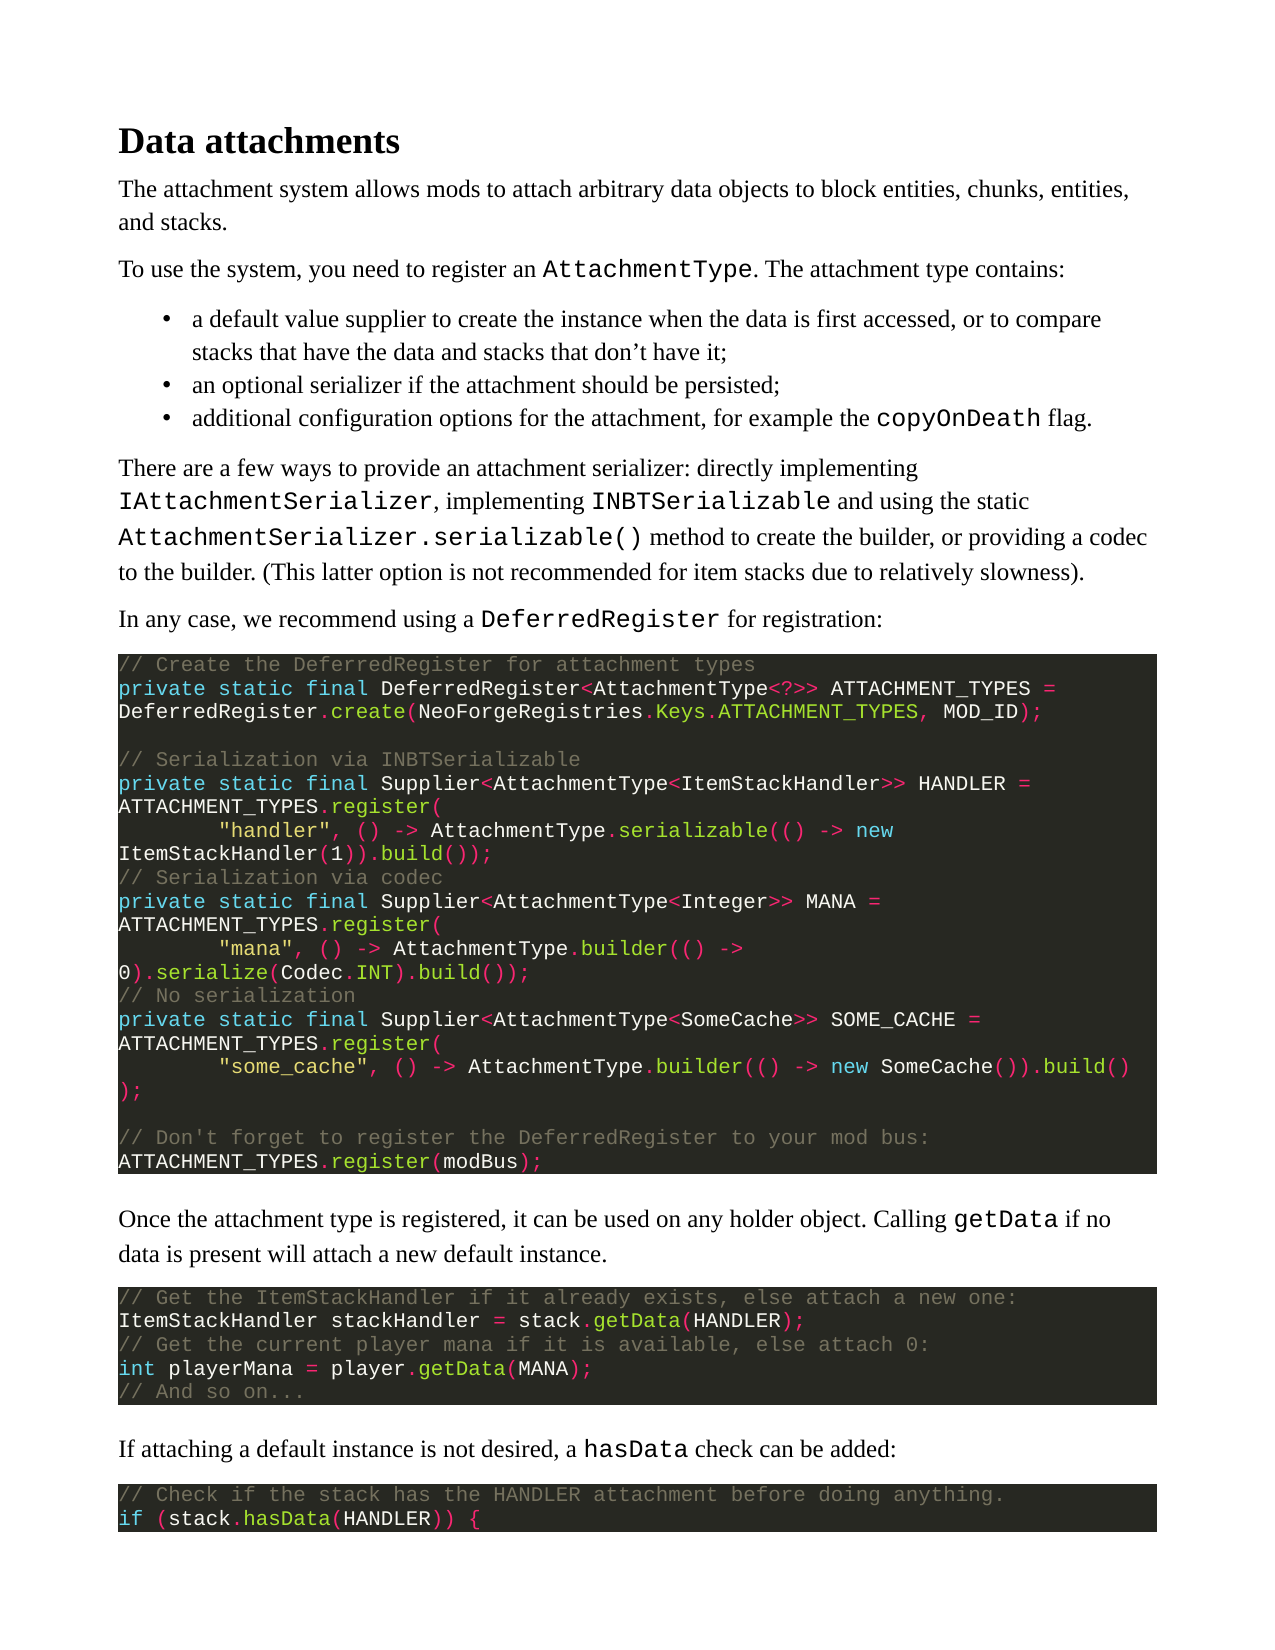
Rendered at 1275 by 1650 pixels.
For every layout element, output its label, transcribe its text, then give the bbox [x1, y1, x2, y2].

text int playerMana = player.getData(MANA); [118, 1358, 1157, 1381]
text "mana", () -> AttachmentType.builder(() -> 0).serialize(Codec.INT).build()); [118, 938, 1157, 985]
text // Serialization via codec [118, 867, 1157, 891]
text // Get the current player mana if it is available, else attach 0: [118, 1334, 1157, 1358]
text The attachment system allows mods to attach arbitrary data objects to block entities, chunks, entities, and stacks. [118, 174, 1157, 236]
text private static final Supplier<AttachmentType<SomeCache>> SOME_CACHE = ATTACHMENT_TYPES.register( [118, 1009, 1157, 1056]
text private static final Supplier<AttachmentType<ItemStackHandler>> HANDLER = ATTACHMENT_TYPES.register( [118, 772, 1157, 820]
list an optional serializer if the attachment should be persisted; [162, 370, 1157, 399]
text private static final Supplier<AttachmentType<Integer>> MANA = ATTACHMENT_TYPES.register( [118, 891, 1157, 938]
text ItemStackHandler stackHandler = stack.getData(HANDLER); [118, 1310, 1157, 1334]
list a default value supplier to create the instance when the data is first accessed, or to compare stacks that have the data and stacks that don’t have it; [162, 304, 1157, 366]
text "handler", () -> AttachmentType.serializable(() -> new ItemStackHandler(1)).build()); [118, 820, 1157, 867]
text if (stack.hasData(HANDLER)) { [118, 1508, 1157, 1532]
text If attaching a default instance is not desired, a hasData check can be added: [118, 1434, 1157, 1465]
text "some_cache", () -> AttachmentType.builder(() -> new SomeCache()).build() [118, 1056, 1157, 1080]
text To use the system, you need to register an AttachmentType. The attachment type contains: [118, 254, 1157, 285]
text ); [118, 1080, 1157, 1103]
text // Check if the stack has the HANDLER attachment before doing anything. [118, 1484, 1157, 1508]
text private static final DeferredRegister<AttachmentType<?>> ATTACHMENT_TYPES = DeferredRegister.create(NeoForgeRegistries.Keys.ATTACHMENT_TYPES, MOD_ID); [118, 678, 1157, 725]
text // Create the DeferredRegister for attachment types [118, 654, 1157, 678]
text // And so on... [118, 1381, 1157, 1405]
subtitle Data attachments [118, 118, 1157, 161]
text // Don't forget to register the DeferredRegister to your mod bus: [118, 1127, 1157, 1151]
list additional configuration options for the attachment, for example the copyOnDeath flag. [162, 403, 1157, 434]
text // Get the ItemStackHandler if it already exists, else attach a new one: [118, 1287, 1157, 1310]
text ATTACHMENT_TYPES.register(modBus); [118, 1151, 1157, 1174]
text In any case, we recommend using a DeferredRegister for registration: [118, 604, 1157, 635]
text // Serialization via INBTSerializable [118, 749, 1157, 772]
text Once the attachment type is registered, it can be used on any holder object. Calling getData if no data is present will attach a new default instance. [118, 1204, 1157, 1268]
text There are a few ways to provide an attachment serializer: directly implementing IAttachmentSerializer, implementing INBTSerializable and using the static AttachmentSerializer.serializable() method to create the builder, or providing a codec to the builder. (This latter option is not recommended for item stacks due to relatively slowness). [118, 453, 1157, 585]
text // No serialization [118, 985, 1157, 1009]
